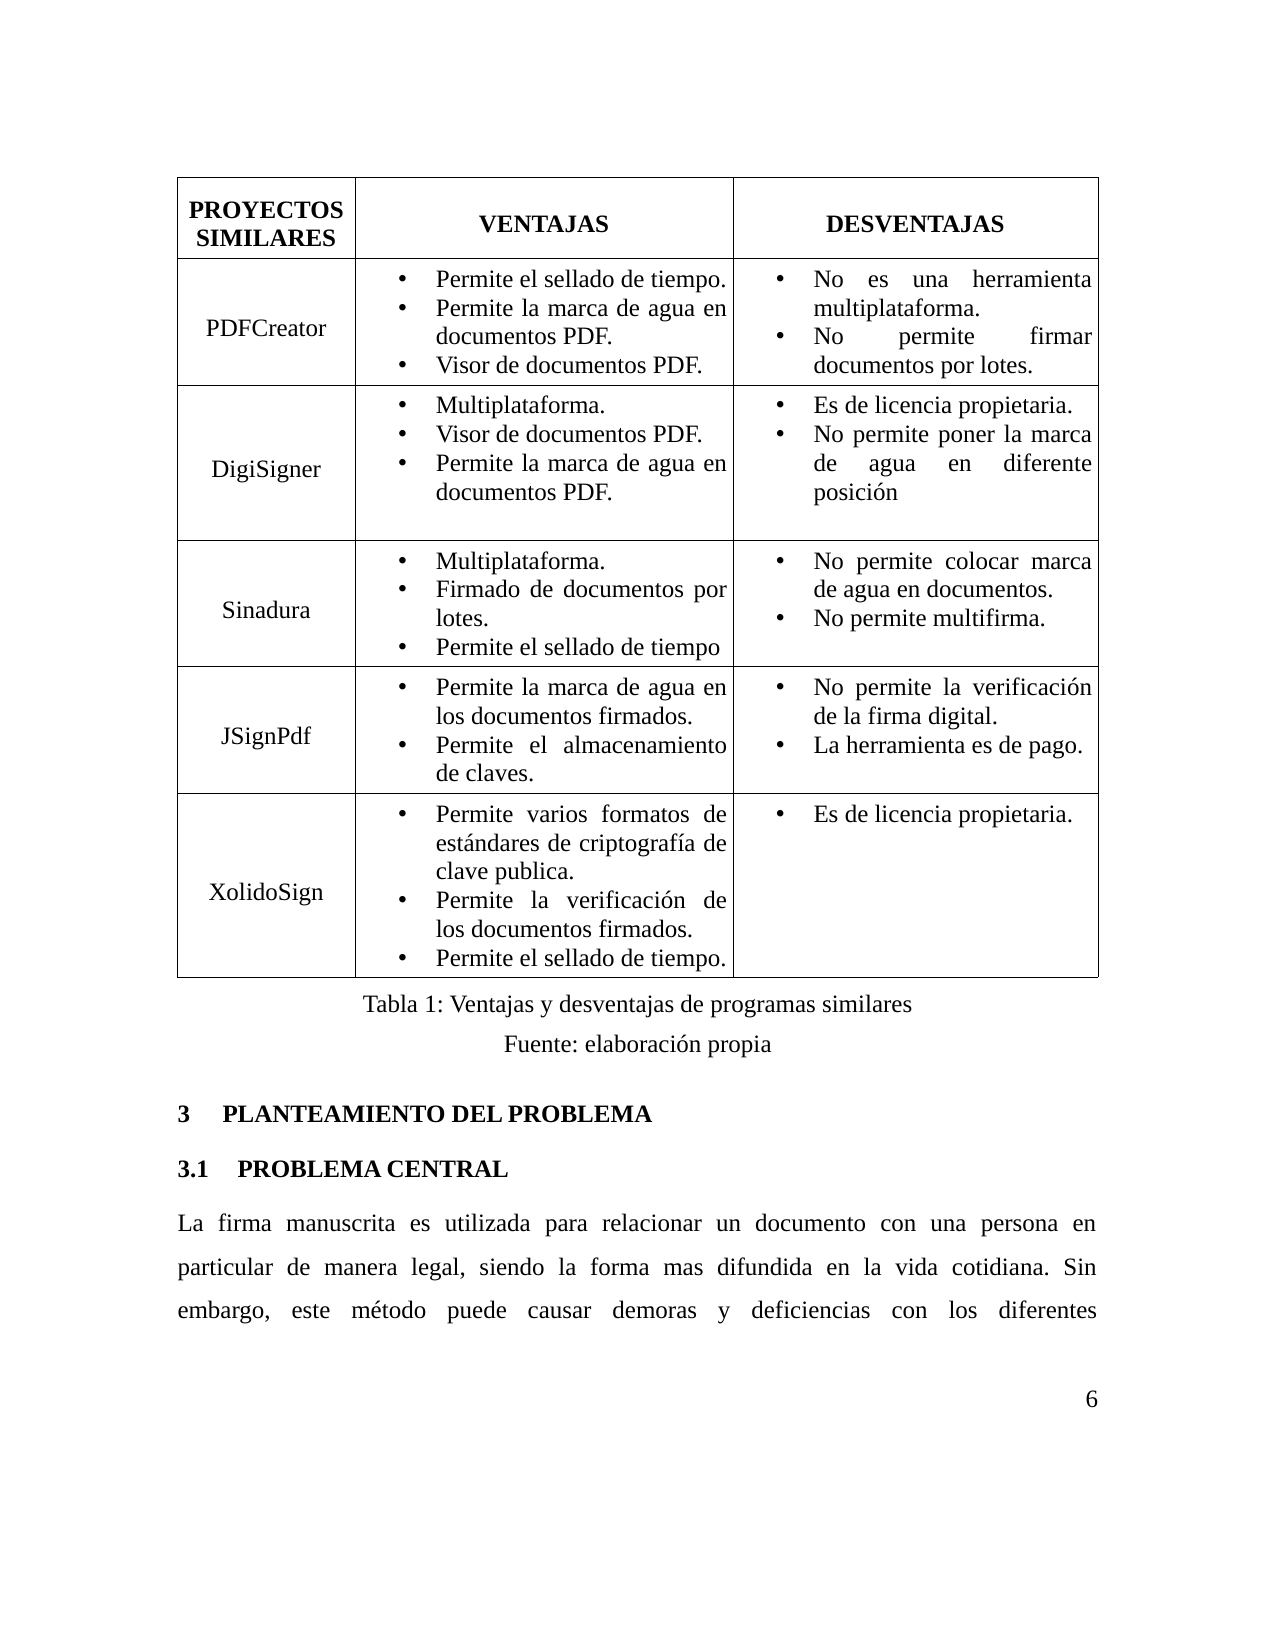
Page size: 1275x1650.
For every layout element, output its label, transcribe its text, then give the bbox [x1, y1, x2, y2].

table_header DESVENTAJAS [734, 178, 1098, 258]
text Fuente: elaboración propia [177, 1029, 1098, 1058]
table_cell No permite colocar marca de agua en documentos. No permite multifirma. [734, 541, 1098, 666]
subtitle PLANTEAMIENTO DEL PROBLEMA [177, 1099, 1098, 1127]
table_cell JSignPdf [178, 667, 355, 793]
table_cell No permite la verificación de la firma digital. La herramienta es de pago. [734, 667, 1098, 793]
text Tabla 1: Ventajas y desventajas de programas similares [177, 989, 1098, 1018]
subtitle PROBLEMA CENTRAL [177, 1154, 1098, 1182]
table_header VENTAJAS [356, 178, 733, 258]
table_cell Permite varios formatos de estándares de criptografía de clave publica. Permite la verificación de los documentos firmados. Permite el sellado de tiempo. [356, 794, 733, 977]
table_cell Sinadura [178, 541, 355, 666]
table_header PROYECTOS SIMILARES [178, 178, 355, 258]
text La firma manuscrita es utilizada para relacionar un documento con una persona en particular de manera legal, siendo la forma mas difundida en la vida cotidiana. Sin embargo, este método puede causar demoras y deficiencias con los diferentes [177, 1208, 1098, 1323]
table_cell Permite la marca de agua en los documentos firmados. Permite el almacenamiento de claves. [356, 667, 733, 793]
table_cell DigiSigner [178, 386, 355, 540]
table_cell Es de licencia propietaria. [734, 794, 1098, 977]
table_cell Permite el sellado de tiempo. Permite la marca de agua en documentos PDF. Visor de documentos PDF. [356, 259, 733, 384]
table_cell PDFCreator [178, 259, 355, 384]
table_cell No es una herramienta multiplataforma. No permite firmar documentos por lotes. [734, 259, 1098, 384]
table_cell Multiplataforma. Firmado de documentos por lotes. Permite el sellado de tiempo [356, 541, 733, 666]
table_cell Es de licencia propietaria. No permite poner la marca de agua en diferente posición [734, 386, 1098, 540]
table_cell Multiplataforma. Visor de documentos PDF. Permite la marca de agua en documentos PDF. [356, 386, 733, 540]
table_cell XolidoSign [178, 794, 355, 977]
